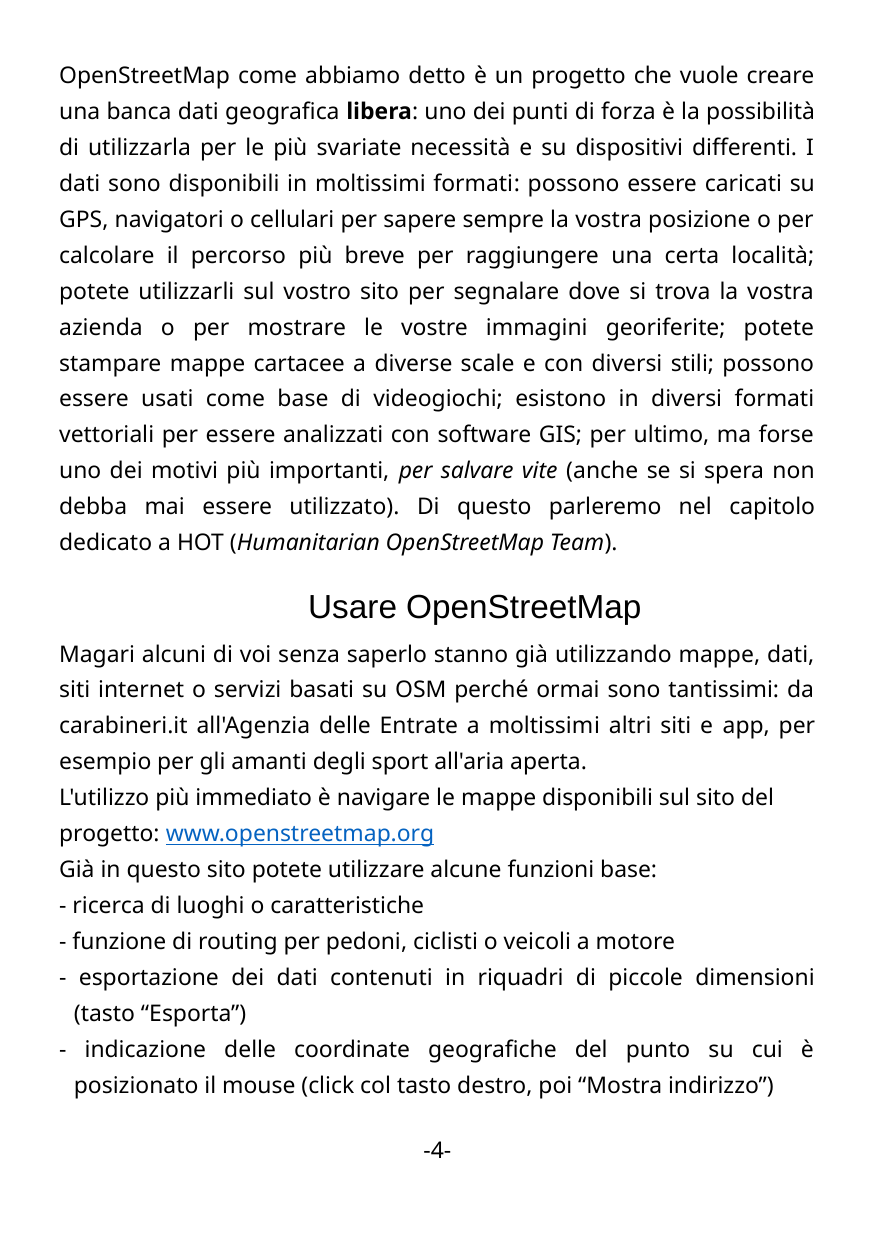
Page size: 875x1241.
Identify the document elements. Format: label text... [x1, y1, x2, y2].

text L'utilizzo più immediato è navigare le mappe disponibili sul sito del progetto: www.openstreetmap.org [59, 781, 815, 848]
text - funzione di routing per pedoni, ciclisti o veicoli a motore [59, 925, 815, 956]
text Già in questo sito potete utilizzare alcune funzioni base: [59, 853, 815, 884]
text OpenStreetMap come abbiamo detto è un progetto che vuole creare una banca dati geografica libera: uno dei punti di forza è la possibilità di utilizzarla per le più svariate necessità e su dispositivi differenti. I dati sono disponibili in moltissimi formati: possono essere caricati su GPS, navigatori o cellulari per sapere sempre la vostra posizione o per calcolare il percorso più breve per raggiungere una certa località; potete utilizzarli sul vostro sito per segnalare dove si trova la vostra azienda o per mostrare le vostre immagini georiferite; potete stampare mappe cartacee a diverse scale e con diversi stili; possono essere usati come base di videogiochi; esistono in diversi formati vettoriali per essere analizzati con software GIS; per ultimo, ma forse uno dei motivi più importanti, per salvare vite (anche se si spera non debba mai essere utilizzato). Di questo parleremo nel capitolo dedicato a HOT (Humanitarian OpenStreetMap Team). [59, 59, 815, 557]
text Magari alcuni di voi senza saperlo stanno già utilizzando mappe, dati, siti internet o servizi basati su OSM perché ormai sono tantissimi: da carabineri.it all'Agenzia delle Entrate a moltissimi altri siti e app, per esempio per gli amanti degli sport all'aria aperta. [59, 637, 815, 777]
subtitle Usare OpenStreetMap [59, 587, 815, 626]
text - esportazione dei dati contenuti in riquadri di piccole dimensioni (tasto “Esporta”) [59, 961, 815, 1028]
text - ricerca di luoghi o caratteristiche [59, 889, 815, 920]
text - indicazione delle coordinate geografiche del punto su cui è posizionato il mouse (click col tasto destro, poi “Mostra indirizzo”) [59, 1033, 815, 1100]
